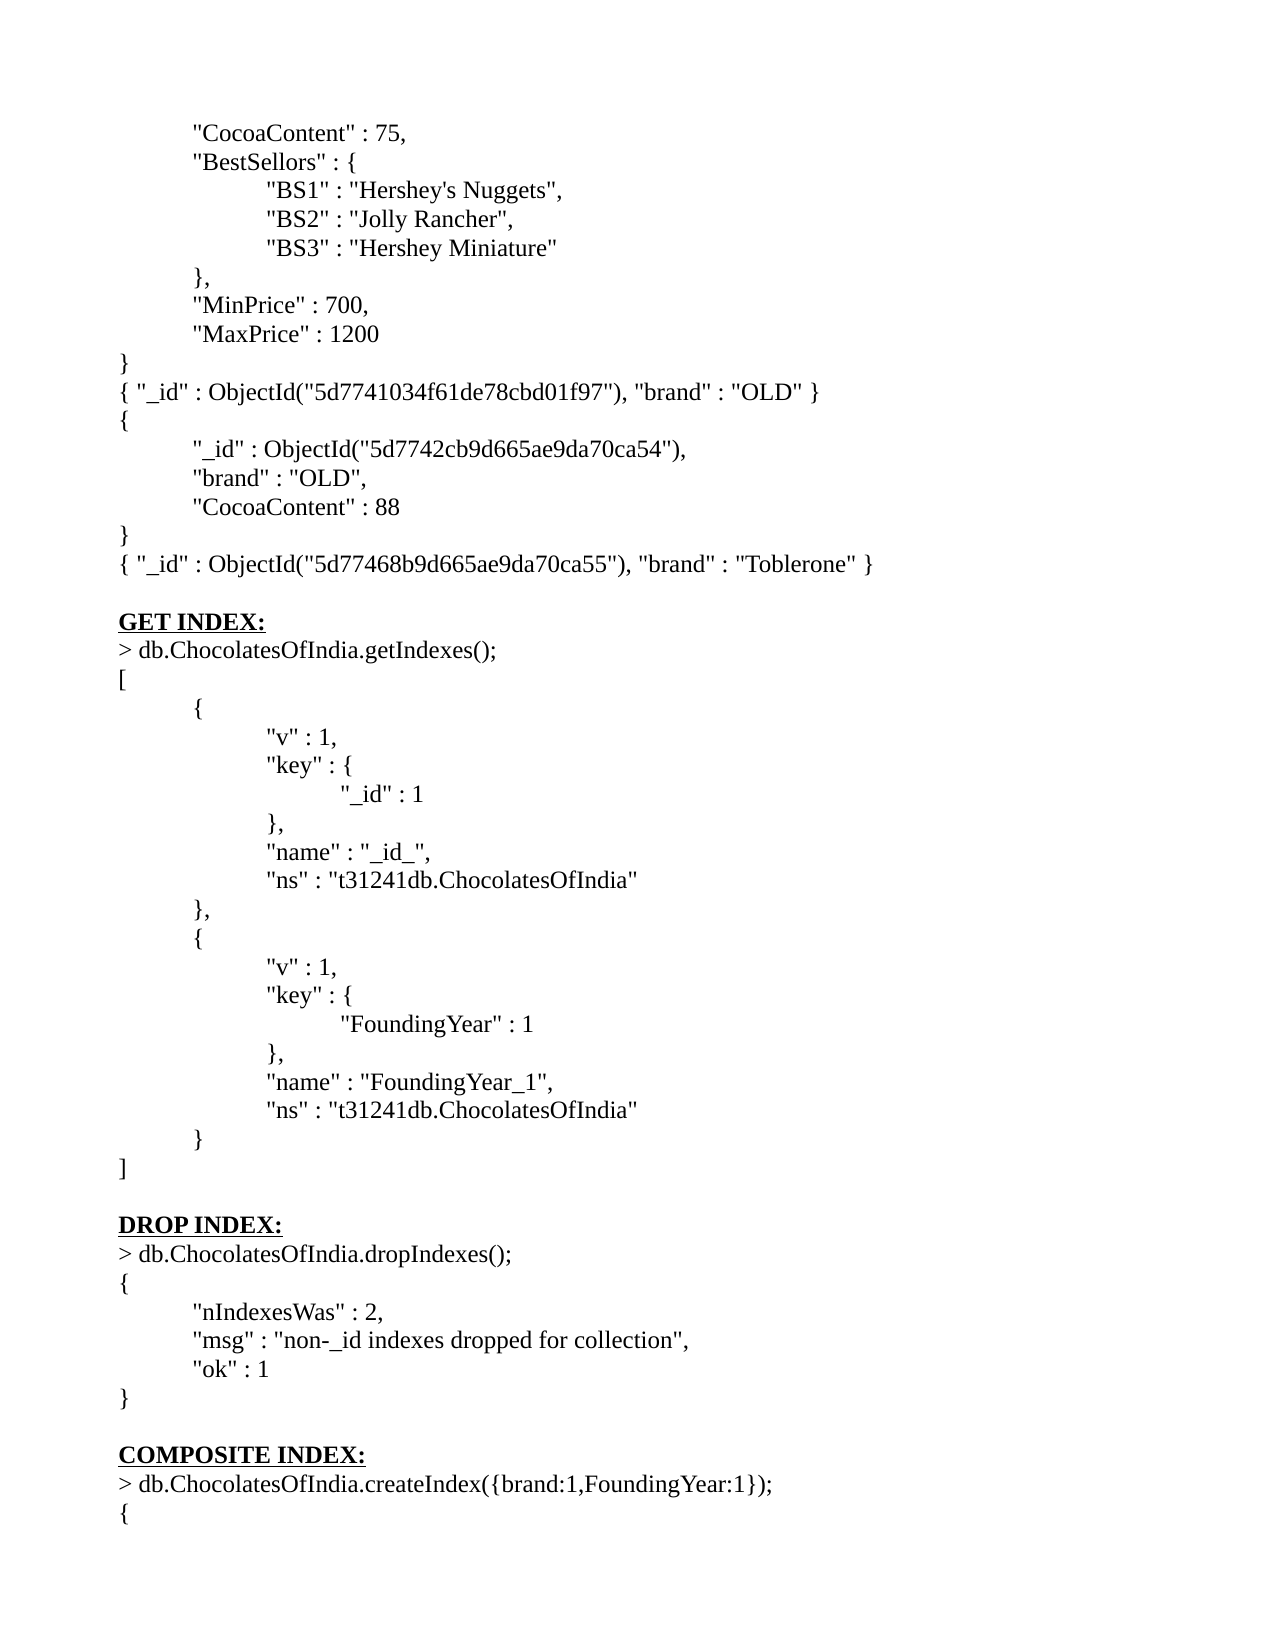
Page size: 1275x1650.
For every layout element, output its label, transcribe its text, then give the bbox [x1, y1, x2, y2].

text "FoundingYear" : 1 [118, 1009, 1157, 1038]
text "BS2" : "Jolly Rancher", [118, 204, 1157, 233]
text DROP INDEX: [118, 1211, 1157, 1239]
text "_id" : 1 [118, 779, 1157, 808]
text { "_id" : ObjectId("5d77468b9d665ae9da70ca55"), "brand" : "Toblerone" } [118, 549, 1157, 578]
text "name" : "FoundingYear_1", [118, 1067, 1157, 1096]
text "msg" : "non-_id indexes dropped for collection", [118, 1326, 1157, 1354]
text "ns" : "t31241db.ChocolatesOfIndia" [118, 866, 1157, 894]
text }, [118, 1038, 1157, 1067]
text "MinPrice" : 700, [118, 291, 1157, 319]
text "ns" : "t31241db.ChocolatesOfIndia" [118, 1096, 1157, 1124]
text }, [118, 808, 1157, 837]
text }, [118, 262, 1157, 291]
text "BS3" : "Hershey Miniature" [118, 233, 1157, 262]
text } [118, 348, 1157, 377]
text > db.ChocolatesOfIndia.getIndexes(); [118, 636, 1157, 664]
text "brand" : "OLD", [118, 463, 1157, 492]
text "CocoaContent" : 75, [118, 118, 1157, 147]
text "name" : "_id_", [118, 837, 1157, 866]
text "v" : 1, [118, 722, 1157, 751]
text GET INDEX: [118, 607, 1157, 636]
text "v" : 1, [118, 952, 1157, 981]
text { [118, 1268, 1157, 1297]
text }, [118, 894, 1157, 923]
text "BS1" : "Hershey's Nuggets", [118, 176, 1157, 204]
text > db.ChocolatesOfIndia.createIndex({brand:1,FoundingYear:1}); [118, 1469, 1157, 1498]
text { [118, 1498, 1157, 1527]
text { "_id" : ObjectId("5d7741034f61de78cbd01f97"), "brand" : "OLD" } [118, 377, 1157, 406]
text } [118, 1124, 1157, 1153]
text { [118, 406, 1157, 434]
text } [118, 1383, 1157, 1412]
text [ [118, 664, 1157, 693]
text "ok" : 1 [118, 1354, 1157, 1383]
text COMPOSITE INDEX: [118, 1441, 1157, 1469]
text } [118, 521, 1157, 549]
text "MaxPrice" : 1200 [118, 319, 1157, 348]
text { [118, 923, 1157, 952]
text "nIndexesWas" : 2, [118, 1297, 1157, 1326]
text "key" : { [118, 751, 1157, 779]
text "BestSellors" : { [118, 147, 1157, 176]
text "key" : { [118, 981, 1157, 1009]
text { [118, 693, 1157, 722]
text "CocoaContent" : 88 [118, 492, 1157, 521]
text "_id" : ObjectId("5d7742cb9d665ae9da70ca54"), [118, 434, 1157, 463]
text > db.ChocolatesOfIndia.dropIndexes(); [118, 1239, 1157, 1268]
text ] [118, 1153, 1157, 1182]
